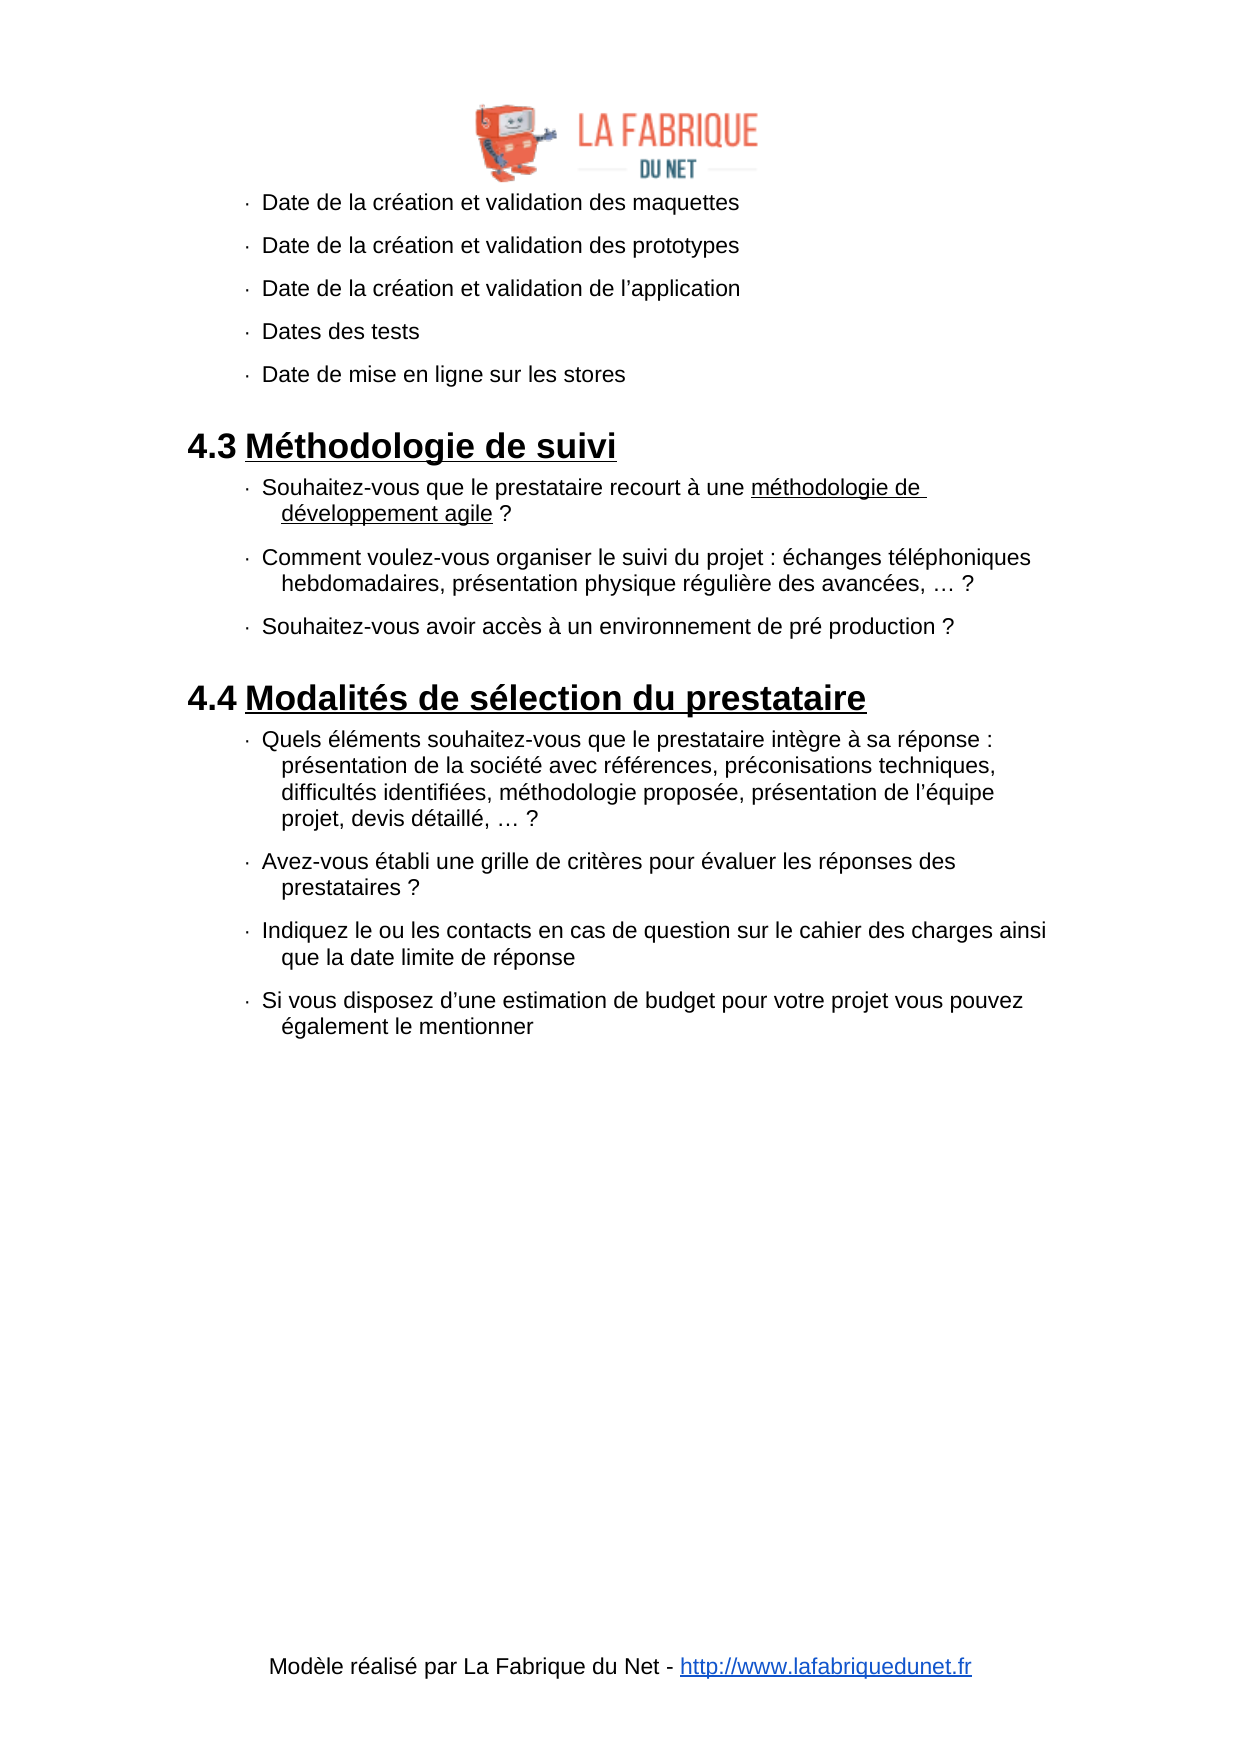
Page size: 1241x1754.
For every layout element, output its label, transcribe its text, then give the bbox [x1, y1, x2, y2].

text · Date de mise en ligne sur les stores [244, 361, 1059, 387]
text · Souhaitez-vous que le prestataire recourt à une méthodologie de développement agile ? [244, 474, 1059, 527]
text · Date de la création et validation de l’application [244, 275, 1059, 301]
text · Si vous disposez d’une estimation de budget pour votre projet vous pouvez également le mentionner [244, 987, 1059, 1039]
subtitle 4.4 Modalités de sélection du prestataire [187, 677, 1090, 717]
text · Date de la création et validation des prototypes [244, 232, 1059, 258]
picture [463, 100, 777, 189]
text · Dates des tests [244, 318, 1059, 344]
text · Quels éléments souhaitez-vous que le prestataire intègre à sa réponse : présentation de la société avec références, préconisations techniques, difficultés identifiées, méthodologie proposée, présentation de l’équipe projet, devis détaillé, … ? [244, 726, 1059, 831]
text · Souhaitez-vous avoir accès à un environnement de pré production ? [244, 613, 1059, 639]
text · Date de la création et validation des maquettes [244, 189, 1059, 215]
text · Indiquez le ou les contacts en cas de question sur le cahier des charges ainsi que la date limite de réponse [244, 917, 1059, 970]
subtitle 4.3 Méthodologie de suivi [187, 425, 1090, 466]
text · Comment voulez-vous organiser le suivi du projet : échanges téléphoniques hebdomadaires, présentation physique régulière des avancées, … ? [244, 543, 1059, 596]
text · Avez-vous établi une grille de critères pour évaluer les réponses des prestataires ? [244, 848, 1059, 901]
